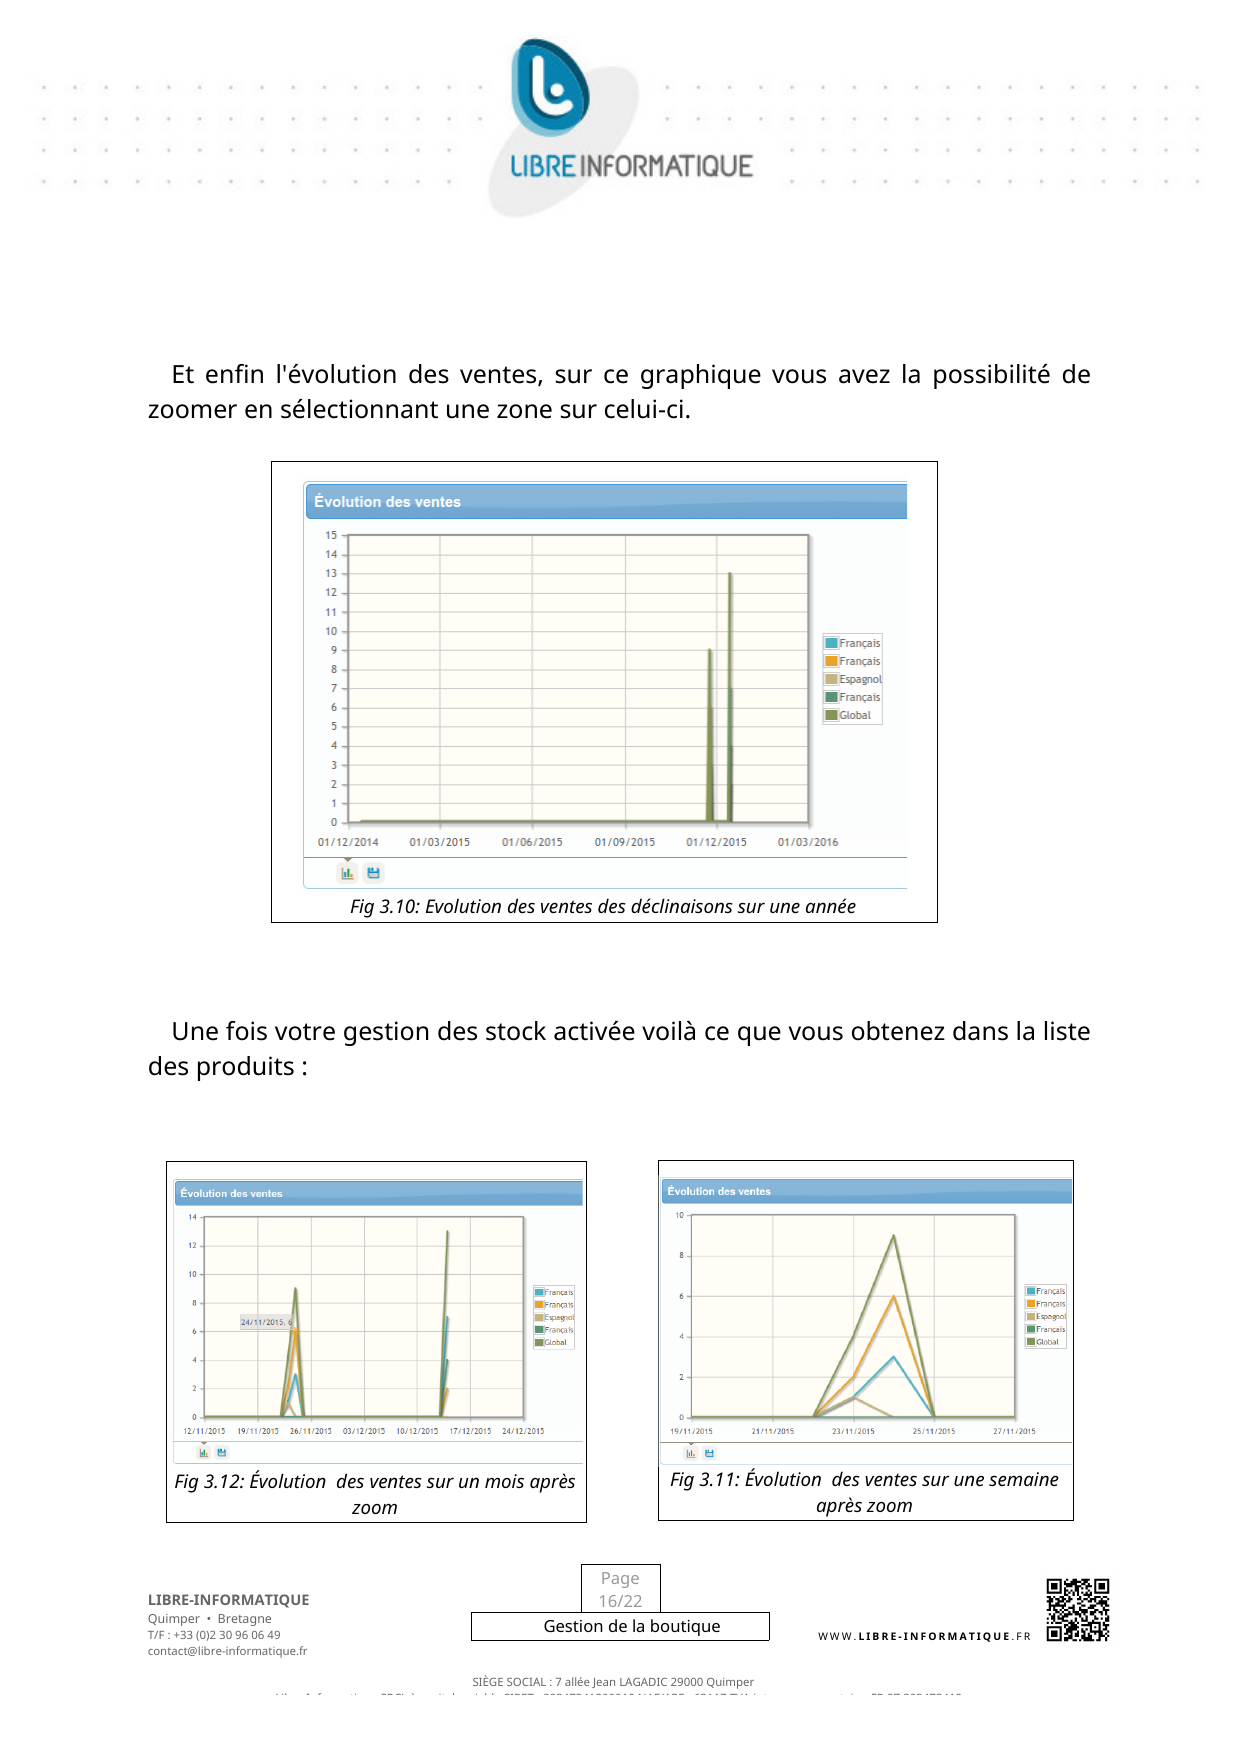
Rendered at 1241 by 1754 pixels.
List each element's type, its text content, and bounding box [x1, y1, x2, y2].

text Une fois votre gestion des stock activée voilà ce que vous obtenez dans la liste des produits : [148, 1014, 1093, 1082]
picture [1036, 1568, 1120, 1652]
picture [301, 476, 908, 894]
text Fig 3.12: Évolution des ventes sur un mois après zoom [169, 1469, 583, 1519]
picture [169, 1176, 583, 1469]
picture [658, 1175, 1073, 1467]
picture [27, 35, 1213, 220]
text Et enfin l'évolution des ventes, sur ce graphique vous avez la possibilité de zoomer en sélectionnant une zone sur celui-ci. [148, 357, 1093, 425]
text Fig 3.10: Evolution des ventes des déclinaisons sur une année [274, 476, 934, 919]
text Fig 3.11: Évolution des ventes sur une semaine après zoom [661, 1467, 1070, 1518]
